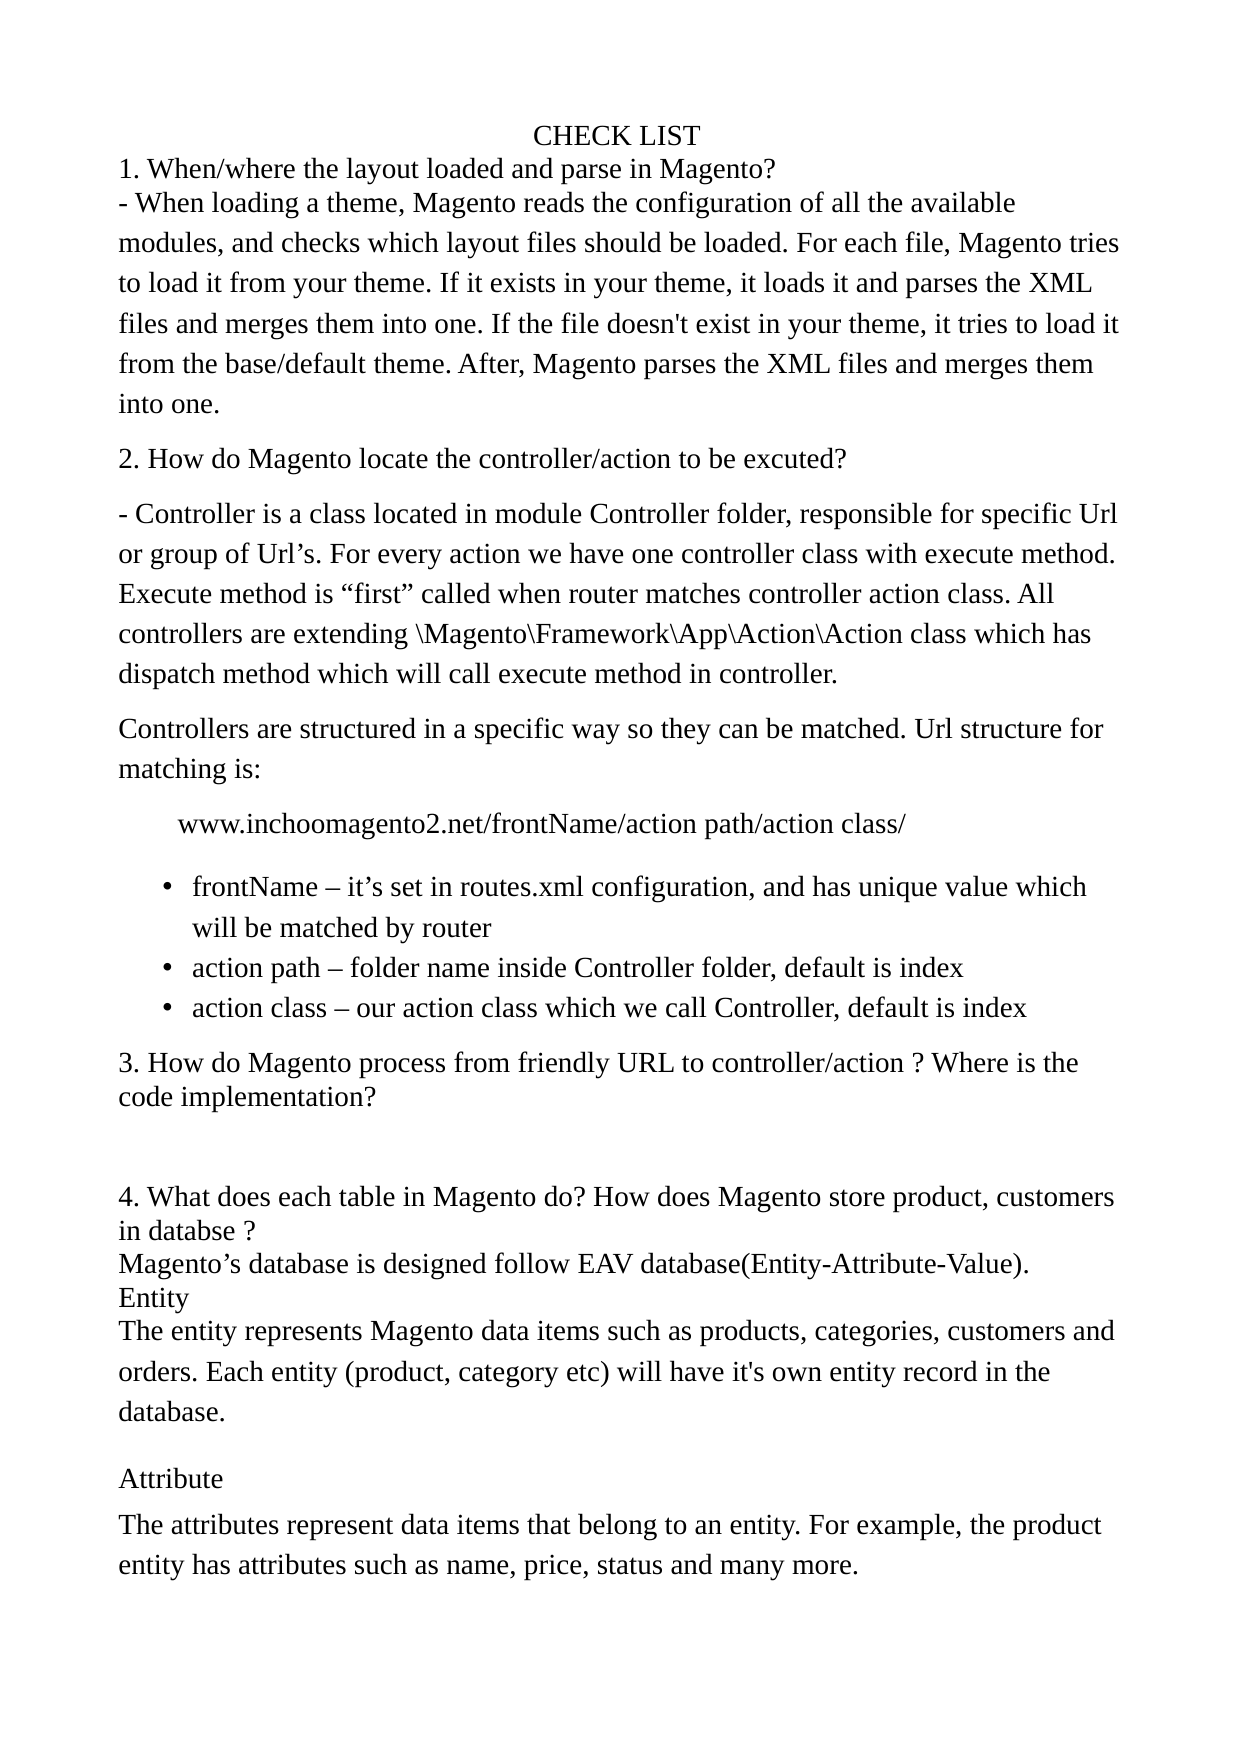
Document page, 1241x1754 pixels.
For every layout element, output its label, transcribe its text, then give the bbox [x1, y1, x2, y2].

text 3. How do Magento process from friendly URL to controller/action ? Where is the code implementation? [118, 1045, 1122, 1112]
text Controllers are structured in a specific way so they can be matched. Url structure for matching is: [118, 711, 1122, 785]
text www.inchoomagento2.net/frontName/action path/action class/ [177, 806, 1063, 840]
list action class – our action class which we call Controller, default is index [162, 990, 1122, 1024]
subtitle Attribute [118, 1461, 1122, 1495]
text Magento’s database is designed follow EAV database(Entity-Attribute-Value). [118, 1246, 1122, 1280]
text 4. What does each table in Magento do? How does Magento store product, customers in databse ? [118, 1179, 1122, 1246]
text CHECK LIST [118, 118, 1122, 152]
text 1. When/where the layout loaded and parse in Magento? [118, 152, 1122, 185]
list action path – folder name inside Controller folder, default is index [162, 950, 1122, 984]
text The attributes represent data items that belong to an entity. For example, the product entity has attributes such as name, price, status and many more. [118, 1507, 1122, 1581]
list frontName – it’s set in routes.xml configuration, and has unique value which will be matched by router [162, 869, 1122, 943]
text - When loading a theme, Magento reads the configuration of all the available modules, and checks which layout files should be loaded. For each file, Magento tries to load it from your theme. If it exists in your theme, it loads it and parses the XML files and merges them into one. If the file doesn't exist in your theme, it tries to load it from the base/default theme. After, Magento parses the XML files and merges them into one. [118, 185, 1122, 420]
text - Controller is a class located in module Controller folder, responsible for specific Url or group of Url’s. For every action we have one controller class with execute method. Execute method is “first” called when router matches controller action class. All controllers are extending \Magento\Framework\App\Action\Action class which has dispatch method which will call execute method in controller. [118, 496, 1122, 690]
text 2. How do Magento locate the controller/action to be excuted? [118, 441, 1122, 474]
text The entity represents Magento data items such as products, categories, customers and orders. Each entity (product, category etc) will have it's own entity record in the database. [118, 1313, 1122, 1427]
subtitle Entity [118, 1280, 1122, 1313]
